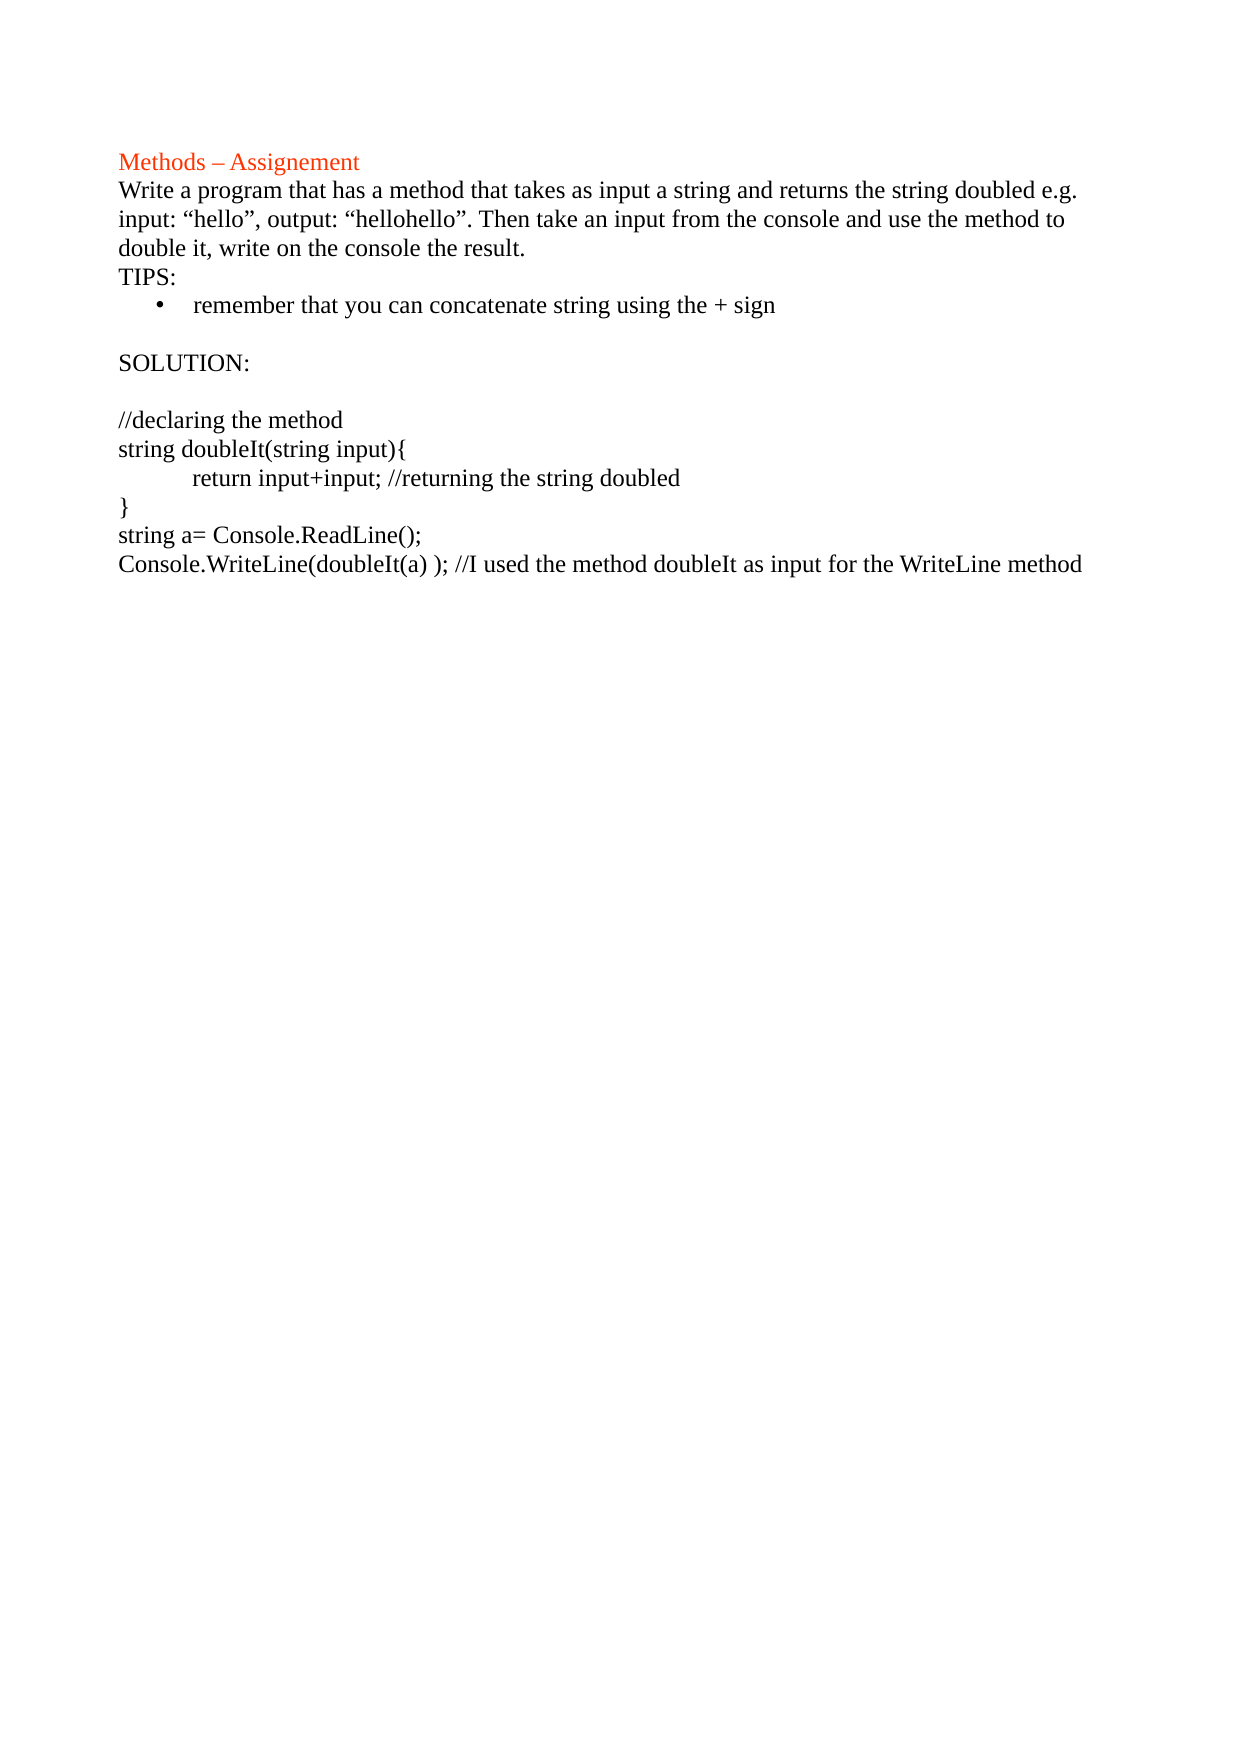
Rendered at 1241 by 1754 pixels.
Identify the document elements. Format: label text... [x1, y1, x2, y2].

text } [118, 492, 1122, 521]
text return input+input; //returning the string doubled [118, 463, 1122, 492]
text Write a program that has a method that takes as input a string and returns the string doubled e.g. input: “hello”, output: “hellohello”. Then take an input from the console and use the method to double it, write on the console the result. [118, 176, 1122, 262]
text //declaring the method [118, 406, 1122, 434]
text TIPS: [118, 262, 1122, 291]
text string doubleIt(string input){ [118, 434, 1122, 463]
text SOLUTION: [118, 348, 1122, 377]
text Methods – Assignement [118, 147, 1122, 176]
text string a= Console.ReadLine(); [118, 521, 1122, 549]
list remember that you can concatenate string using the + sign [156, 291, 1122, 319]
text Console.WriteLine(doubleIt(a) ); //I used the method doubleIt as input for the WriteLine method [118, 549, 1122, 578]
